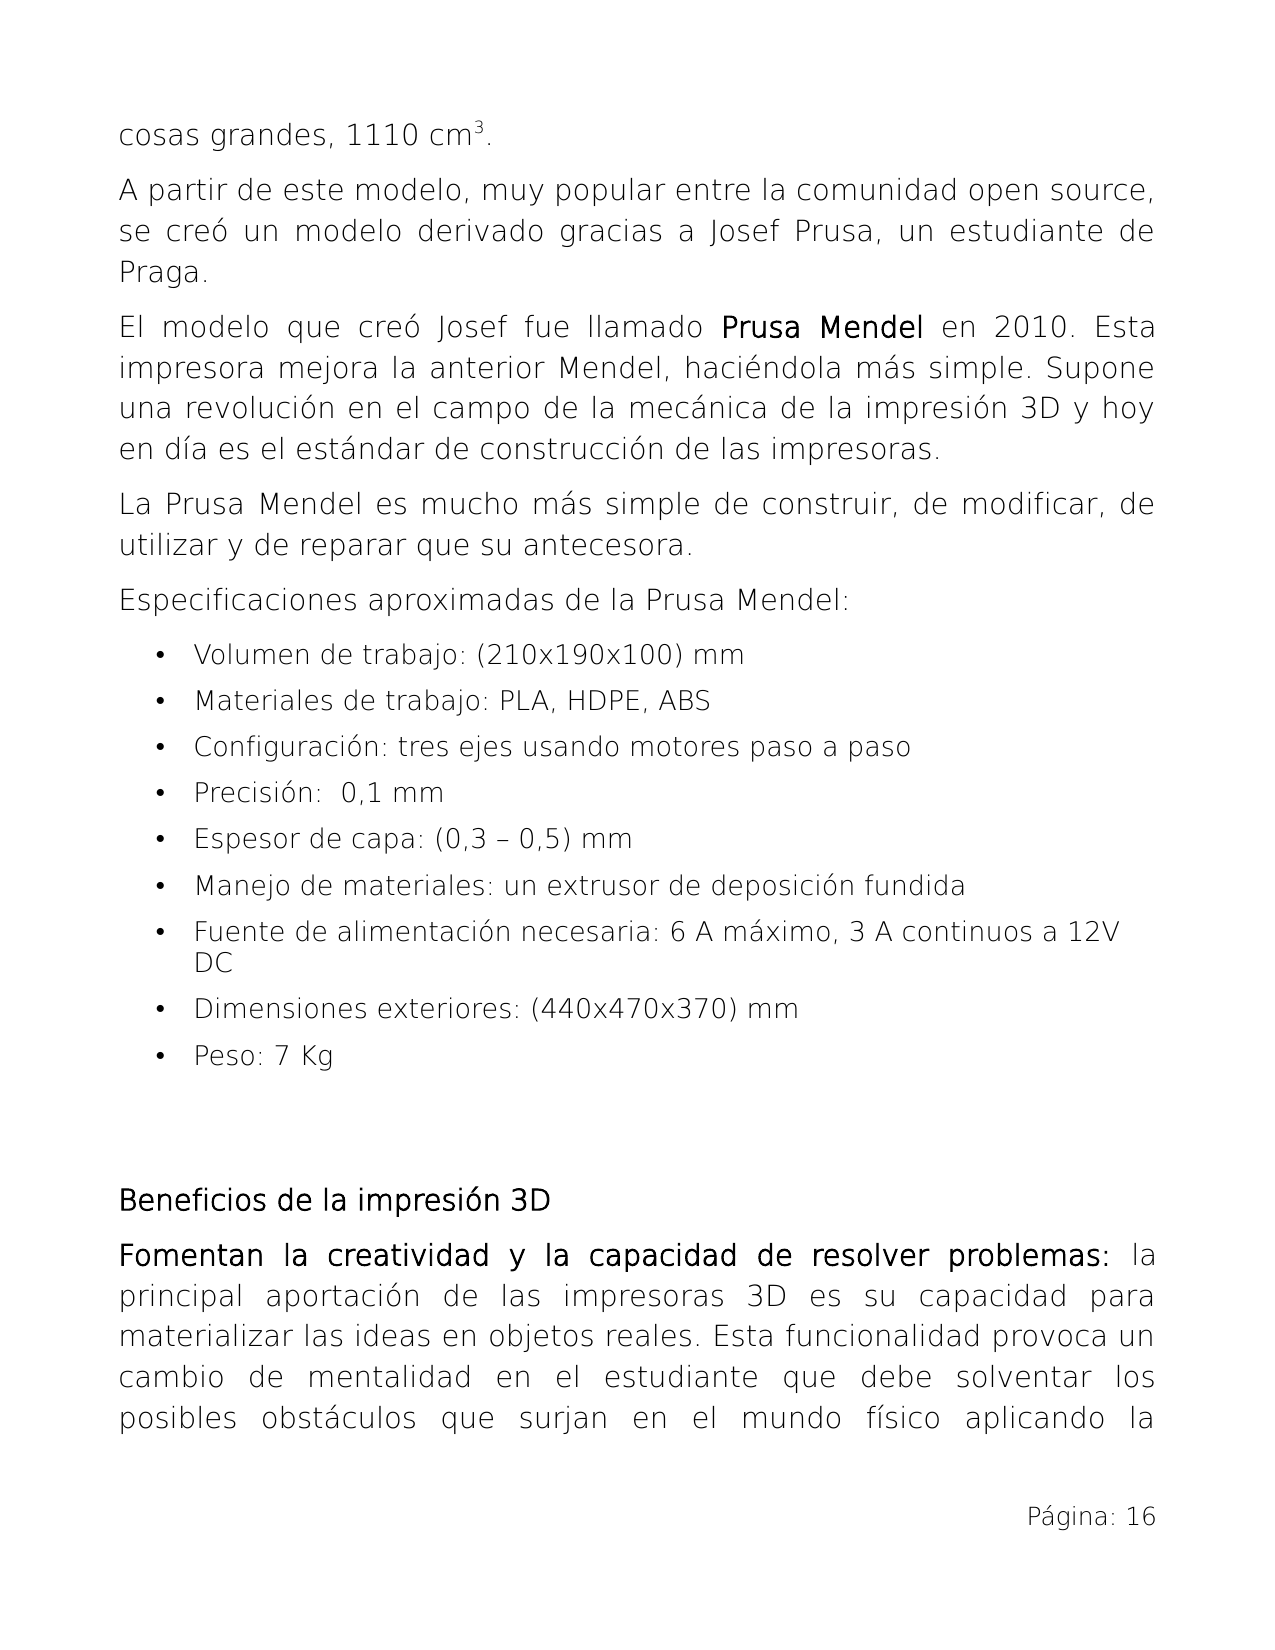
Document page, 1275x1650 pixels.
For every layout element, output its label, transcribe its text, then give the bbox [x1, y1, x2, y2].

text El modelo que creó Josef fue llamado Prusa Mendel en 2010. Esta impresora mejora la anterior Mendel, haciéndola más simple. Supone una revolución en el campo de la mecánica de la impresión 3D y hoy en día es el estándar de construcción de las impresoras. [118, 310, 1157, 466]
list Fuente de alimentación necesaria: 6 A máximo, 3 A continuos a 12V DC [156, 916, 1157, 979]
text A partir de este modelo, muy popular entre la comunidad open source, se creó un modelo derivado gracias a Josef Prusa, un estudiante de Praga. [118, 173, 1157, 289]
text Beneficios de la impresión 3D [118, 1183, 1157, 1217]
list Dimensiones exteriores: (440x470x370) mm [156, 994, 1157, 1025]
list Configuración: tres ejes usando motores paso a paso [156, 731, 1157, 763]
list Espesor de capa: (0,3 – 0,5) mm [156, 824, 1157, 855]
list Peso: 7 Kg [156, 1040, 1157, 1071]
list Materiales de trabajo: PLA, HDPE, ABS [156, 685, 1157, 717]
text Especificaciones aproximadas de la Prusa Mendel: [118, 584, 1157, 618]
text Fomentan la creatividad y la capacidad de resolver problemas: la principal aportación de las impresoras 3D es su capacidad para materializar las ideas en objetos reales. Esta funcionalidad provoca un cambio de mentalidad en el estudiante que debe solventar los posibles obstáculos que surjan en el mundo físico aplicando la [118, 1238, 1157, 1435]
list Volumen de trabajo: (210x190x100) mm [156, 639, 1157, 671]
list Manejo de materiales: un extrusor de deposición fundida [156, 870, 1157, 901]
text La Prusa Mendel es mucho más simple de construir, de modificar, de utilizar y de reparar que su antecesora. [118, 488, 1157, 562]
text cosas grandes, 1110 cm3. [118, 118, 1157, 152]
list Precisión: 0,1 mm [156, 777, 1157, 809]
